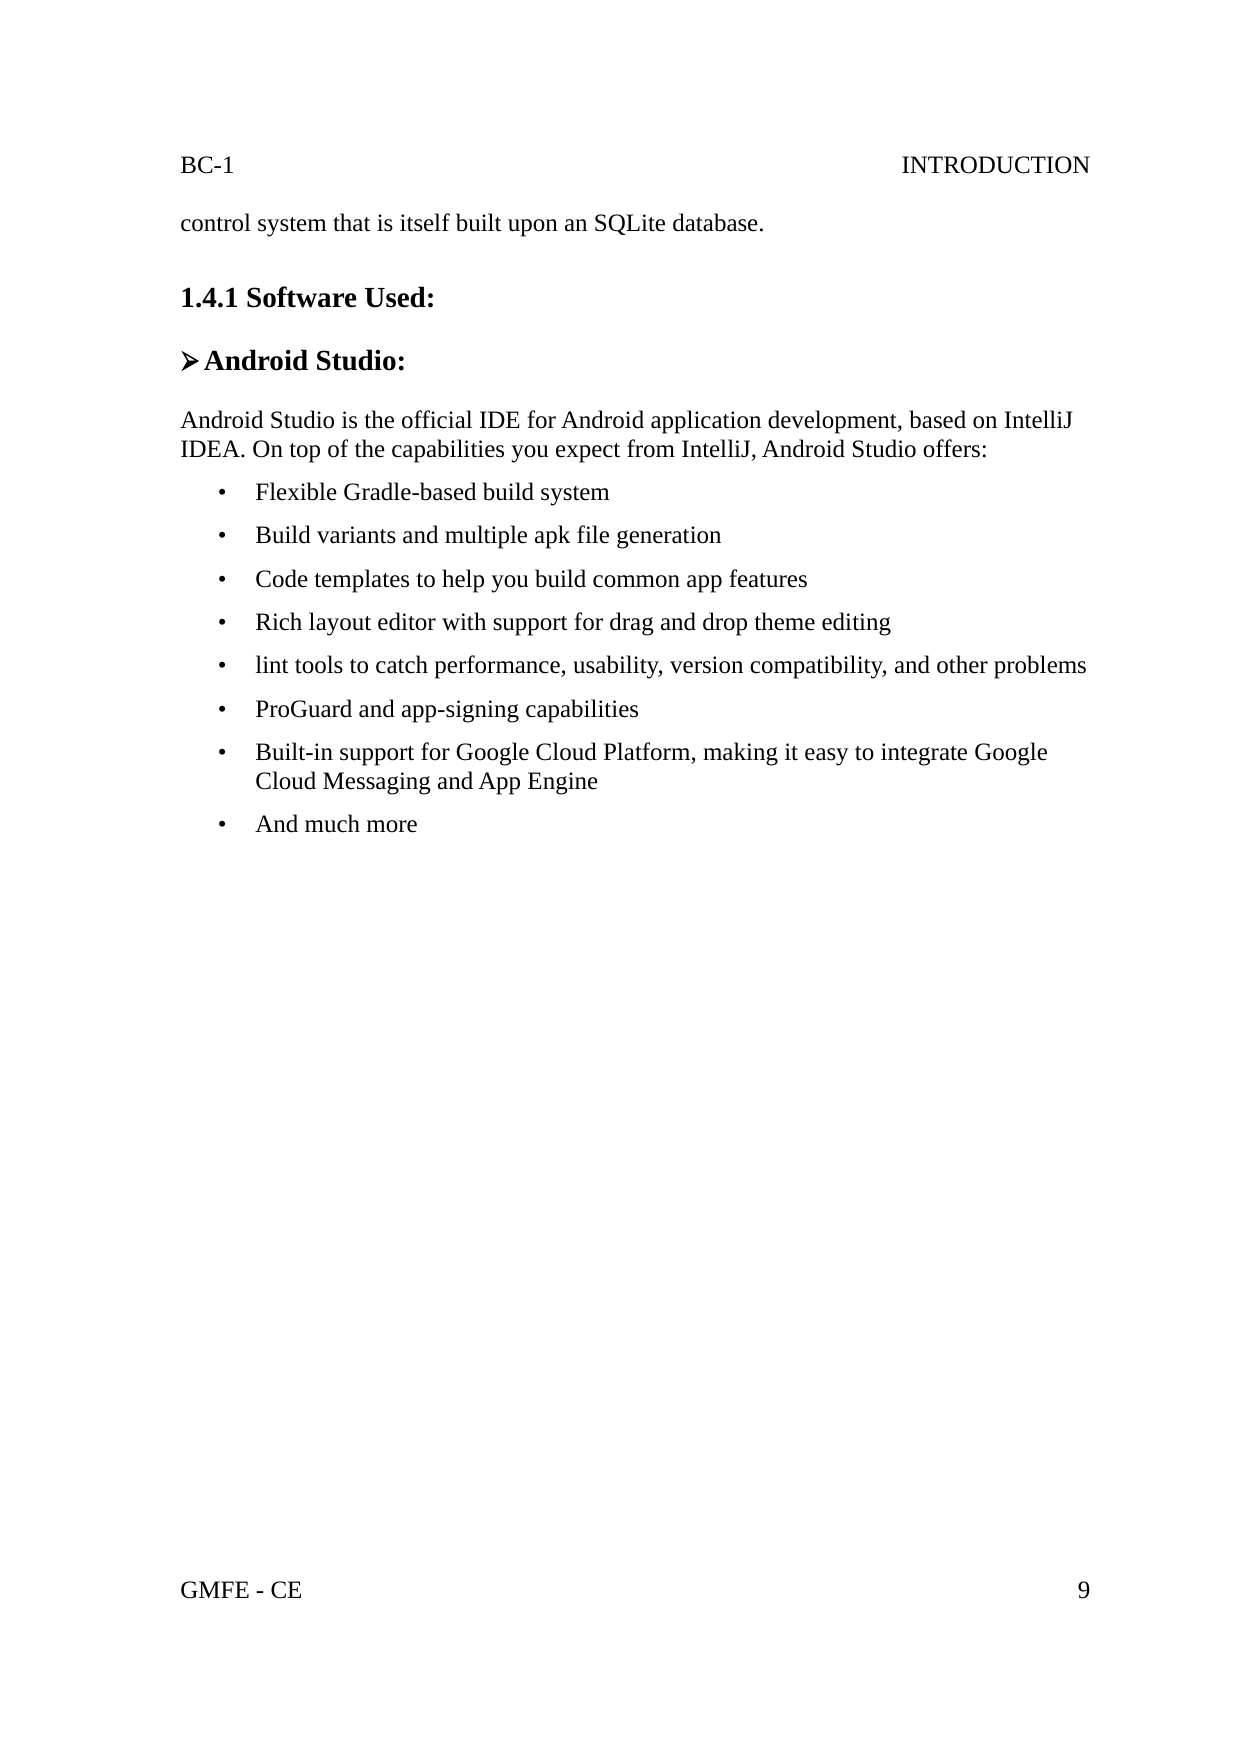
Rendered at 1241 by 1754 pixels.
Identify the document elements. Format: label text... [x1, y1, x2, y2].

text control system that is itself built upon an SQLite database. [180, 208, 1090, 237]
list ProGuard and app-signing capabilities [218, 694, 1090, 722]
list Code templates to help you build common app features [218, 564, 1090, 592]
text 1.4.1 Software Used: [180, 280, 1090, 314]
list Flexible Gradle-based build system [218, 477, 1090, 506]
list lint tools to catch performance, usability, version compatibility, and other problems [218, 650, 1090, 679]
list Rich layout editor with support for drag and drop theme editing [218, 607, 1090, 636]
list Build variants and multiple apk file generation [218, 520, 1090, 549]
text Android Studio is the official IDE for Android application development, based on IntelliJ IDEA. On top of the capabilities you expect from IntelliJ, Android Studio offers: [180, 405, 1090, 462]
list Android Studio: [180, 343, 1090, 376]
list And much more [218, 809, 1090, 867]
list Built-in support for Google Cloud Platform, making it easy to integrate Google Cloud Messaging and App Engine [218, 737, 1090, 794]
